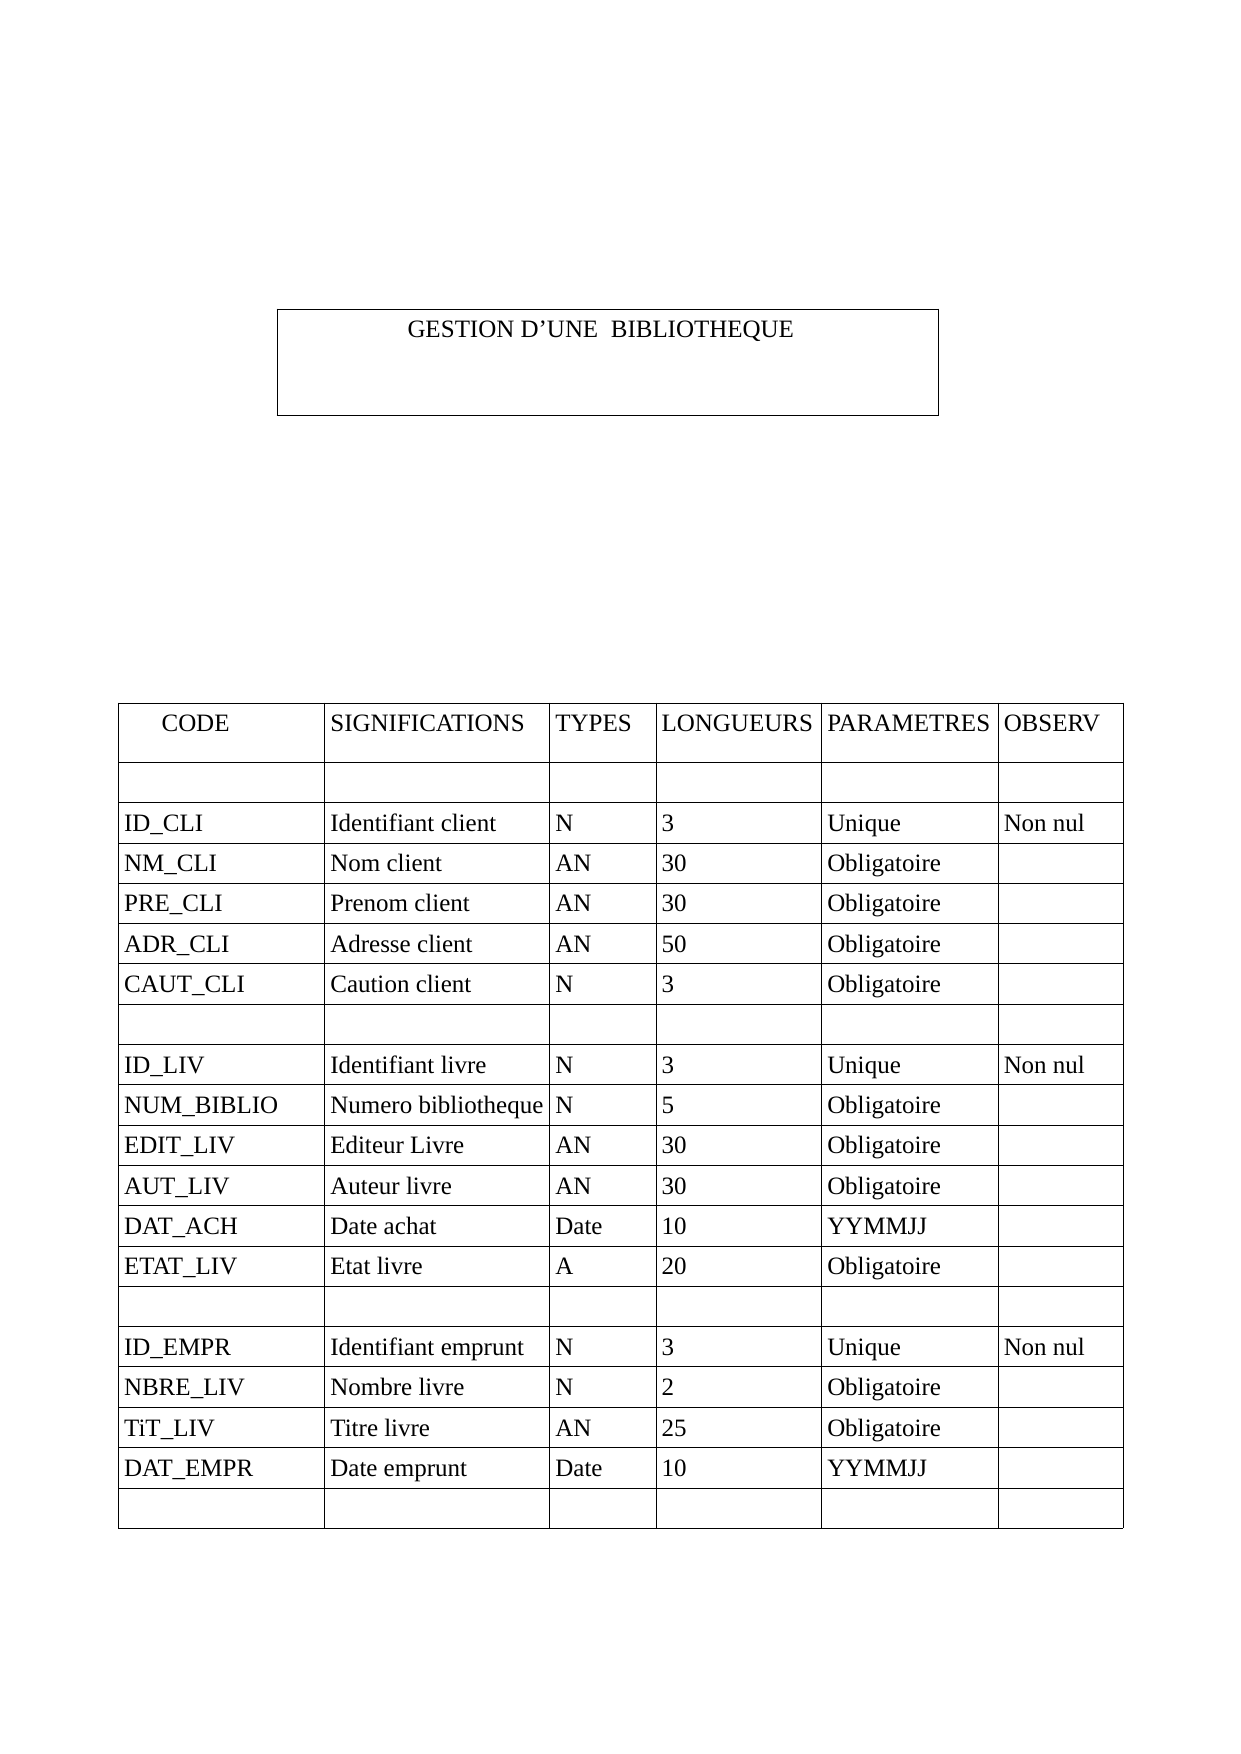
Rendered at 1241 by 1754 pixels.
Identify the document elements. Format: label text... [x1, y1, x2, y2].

table_cell [999, 1005, 1123, 1044]
table_cell AN [550, 884, 656, 923]
table_cell ID_CLI [119, 803, 324, 842]
table_cell AN [550, 924, 656, 963]
table_cell [325, 1489, 549, 1528]
table_cell ID_LIV [119, 1045, 324, 1084]
table_cell 3 [657, 1327, 821, 1366]
table_cell [999, 1247, 1123, 1286]
table_cell 30 [657, 844, 821, 883]
table_cell N [550, 1085, 656, 1124]
table_cell Caution client [325, 964, 549, 1004]
table_cell 30 [657, 1166, 821, 1205]
table_cell 3 [657, 1045, 821, 1084]
table_cell CAUT_CLI [119, 964, 324, 1004]
table_cell PRE_CLI [119, 884, 324, 923]
table_cell N [550, 964, 656, 1004]
table_cell [325, 1287, 549, 1326]
table_cell TiT_LIV [119, 1408, 324, 1447]
table_cell [119, 1489, 324, 1528]
table_cell Editeur Livre [325, 1126, 549, 1165]
table_cell N [550, 1045, 656, 1084]
table_cell [550, 1005, 656, 1044]
table_cell N [550, 1367, 656, 1407]
table_cell AN [550, 1126, 656, 1165]
table_cell [999, 763, 1123, 802]
table_cell [999, 1085, 1123, 1124]
table_cell Identifiant client [325, 803, 549, 842]
table_cell Obligatoire [822, 1126, 998, 1165]
table_cell N [550, 803, 656, 842]
table_cell [999, 1367, 1123, 1407]
table_header GESTION D’UNE BIBLIOTHEQUE [278, 310, 938, 415]
table_cell [657, 1489, 821, 1528]
table_cell [119, 1005, 324, 1044]
table_cell [822, 763, 998, 802]
table_cell 20 [657, 1247, 821, 1286]
table_cell [999, 1408, 1123, 1447]
table_cell Numero bibliotheque [325, 1085, 549, 1124]
table_cell Obligatoire [822, 1166, 998, 1205]
table_cell Obligatoire [822, 924, 998, 963]
table_cell Auteur livre [325, 1166, 549, 1205]
table_cell DAT_EMPR [119, 1448, 324, 1487]
table_cell 50 [657, 924, 821, 963]
table_header TYPES [550, 704, 656, 762]
table_cell [325, 1005, 549, 1044]
table_cell [999, 1489, 1123, 1528]
table_cell [822, 1005, 998, 1044]
table_cell AN [550, 844, 656, 883]
table_cell Nombre livre [325, 1367, 549, 1407]
table_cell [550, 763, 656, 802]
table_header LONGUEURS [657, 704, 821, 762]
table_cell AUT_LIV [119, 1166, 324, 1205]
table_cell Date emprunt [325, 1448, 549, 1487]
table_cell Non nul [999, 1327, 1123, 1366]
table_cell ADR_CLI [119, 924, 324, 963]
table_cell 25 [657, 1408, 821, 1447]
table_cell Obligatoire [822, 844, 998, 883]
table_cell [657, 1005, 821, 1044]
table_cell Non nul [999, 1045, 1123, 1084]
table_cell DAT_ACH [119, 1206, 324, 1246]
table_cell [119, 763, 324, 802]
table_cell [657, 1287, 821, 1326]
table_cell 30 [657, 884, 821, 923]
table_cell AN [550, 1166, 656, 1205]
table_cell Non nul [999, 803, 1123, 842]
table_cell AN [550, 1408, 656, 1447]
table_cell N [550, 1327, 656, 1366]
table_header PARAMETRES [822, 704, 998, 762]
table_cell Obligatoire [822, 1367, 998, 1407]
table_cell Identifiant emprunt [325, 1327, 549, 1366]
table_header OBSERV [999, 704, 1123, 762]
table_cell Titre livre [325, 1408, 549, 1447]
table_cell NBRE_LIV [119, 1367, 324, 1407]
table_cell [822, 1287, 998, 1326]
table_cell 3 [657, 803, 821, 842]
table_cell NUM_BIBLIO [119, 1085, 324, 1124]
table_cell YYMMJJ [822, 1448, 998, 1487]
table_cell 10 [657, 1448, 821, 1487]
table_cell Obligatoire [822, 964, 998, 1004]
table_cell Unique [822, 803, 998, 842]
table_cell [999, 924, 1123, 963]
table_cell Identifiant livre [325, 1045, 549, 1084]
table_cell [999, 1206, 1123, 1246]
table_cell [550, 1287, 656, 1326]
table_cell [999, 964, 1123, 1004]
table_cell Prenom client [325, 884, 549, 923]
table_cell EDIT_LIV [119, 1126, 324, 1165]
table_cell [999, 1448, 1123, 1487]
table_cell 2 [657, 1367, 821, 1407]
table_cell Obligatoire [822, 1247, 998, 1286]
table_cell Date [550, 1206, 656, 1246]
table_cell Obligatoire [822, 1408, 998, 1447]
table_cell Adresse client [325, 924, 549, 963]
table_cell [999, 844, 1123, 883]
table_cell [999, 884, 1123, 923]
table_cell [550, 1489, 656, 1528]
table_cell 30 [657, 1126, 821, 1165]
table_cell YYMMJJ [822, 1206, 998, 1246]
table_cell [119, 1287, 324, 1326]
table_cell Date [550, 1448, 656, 1487]
table_cell [657, 763, 821, 802]
table_cell Obligatoire [822, 1085, 998, 1124]
table_cell A [550, 1247, 656, 1286]
table_cell [822, 1489, 998, 1528]
table_cell NM_CLI [119, 844, 324, 883]
table_cell Nom client [325, 844, 549, 883]
table_header SIGNIFICATIONS [325, 704, 549, 762]
table_cell Date achat [325, 1206, 549, 1246]
table_cell Unique [822, 1045, 998, 1084]
table_cell 3 [657, 964, 821, 1004]
table_cell 5 [657, 1085, 821, 1124]
table_cell Unique [822, 1327, 998, 1366]
table_cell 10 [657, 1206, 821, 1246]
table_cell [325, 763, 549, 802]
table_cell [999, 1166, 1123, 1205]
table_cell Etat livre [325, 1247, 549, 1286]
table_cell [999, 1126, 1123, 1165]
table_cell ID_EMPR [119, 1327, 324, 1366]
table_cell ETAT_LIV [119, 1247, 324, 1286]
table_header CODE [119, 704, 324, 762]
table_cell Obligatoire [822, 884, 998, 923]
table_cell [999, 1287, 1123, 1326]
